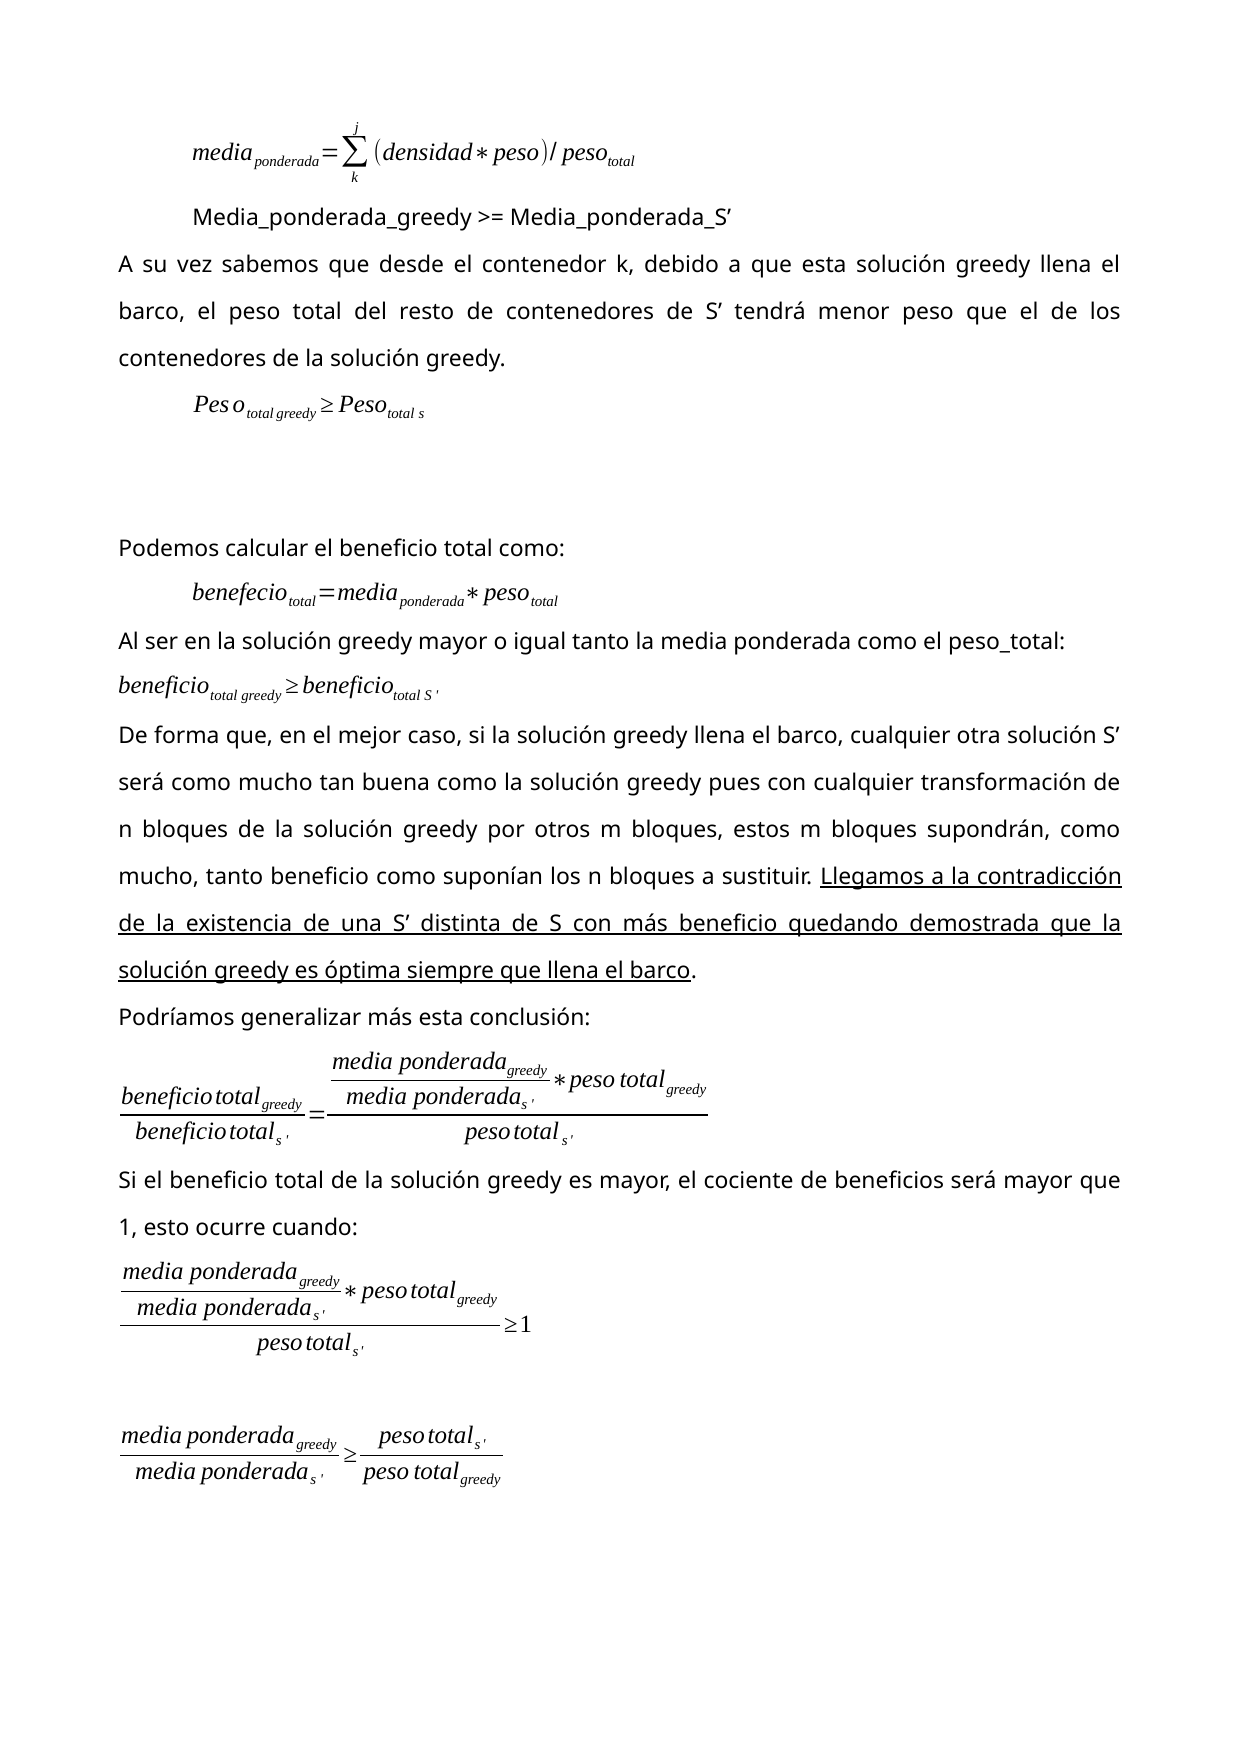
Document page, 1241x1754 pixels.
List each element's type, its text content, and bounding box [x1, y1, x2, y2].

text Si el beneficio total de la solución greedy es mayor, el cociente de beneficios será mayor que 1, esto ocurre cuando: [118, 1164, 1122, 1242]
text Podemos calcular el beneficio total como: [118, 531, 1122, 563]
text Podríamos generalizar más esta conclusión: [118, 1000, 1122, 1032]
text solución greedy es óptima siempre que llena el barco. [118, 935, 1122, 985]
text De forma que, en el mejor caso, si la solución greedy llena el barco, cualquier otra solución S’ será como mucho tan buena como la solución greedy pues con cualquier transformación de n bloques de la solución greedy por otros m bloques, estos m bloques supondrán, como mucho, tanto beneficio como suponían los n bloques a sustituir. Llegamos a la contradicción de la existencia de una S’ distinta de S con más beneficio quedando demostrada que la [118, 719, 1122, 933]
text A su vez sabemos que desde el contenedor k, debido a que esta solución greedy llena el barco, el peso total del resto de contenedores de S’ tendrá menor peso que el de los contenedores de la solución greedy. [118, 248, 1122, 373]
text Al ser en la solución greedy mayor o igual tanto la media ponderada como el peso_total: [118, 625, 1122, 657]
text Media_ponderada_greedy >= Media_ponderada_S’ [118, 201, 1122, 232]
